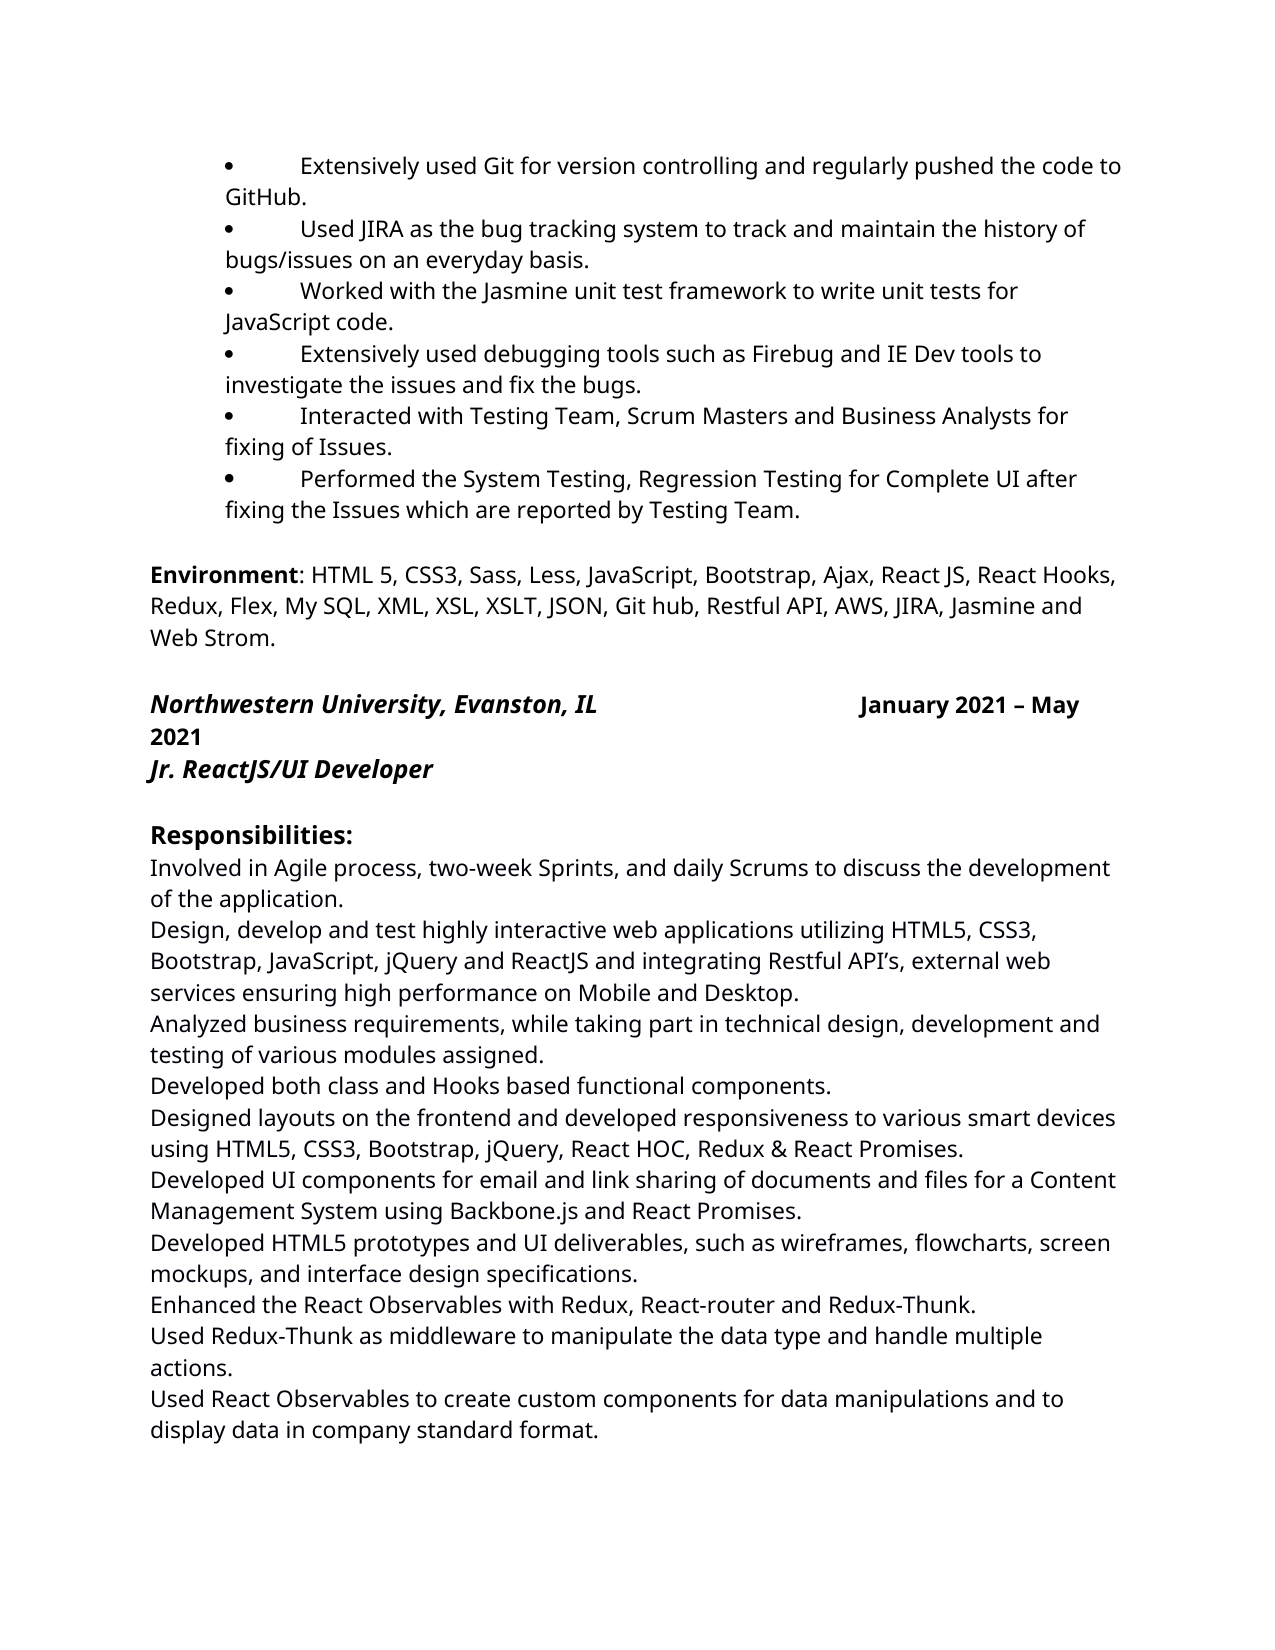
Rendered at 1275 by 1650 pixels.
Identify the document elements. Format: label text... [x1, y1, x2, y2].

list Performed the System Testing, Regression Testing for Complete UI after fixing the Issues which are reported by Testing Team. [225, 462, 1125, 559]
list Interacted with Testing Team, Scrum Masters and Business Analysts for fixing of Issues. [225, 400, 1125, 462]
text Northwestern University, Evanston, IL January 2021 – May 2021 [150, 653, 1125, 752]
text Used React Observables to create custom components for data manipulations and to display data in company standard format. [150, 1383, 1125, 1445]
list Extensively used Git for version controlling and regularly pushed the code to GitHub. [225, 150, 1125, 212]
text Developed UI components for email and link sharing of documents and files for a Content Management System using Backbone.js and React Promises. [150, 1164, 1125, 1227]
text Analyzed business requirements, while taking part in technical design, development and testing of various modules assigned. Developed both class and Hooks based functional components. [150, 1008, 1125, 1102]
text Designed layouts on the frontend and developed responsiveness to various smart devices using HTML5, CSS3, Bootstrap, jQuery, React HOC, Redux & React Promises. [150, 1102, 1125, 1164]
text Involved in Agile process, two-week Sprints, and daily Scrums to discuss the development of the application. [150, 852, 1125, 914]
text Jr. ReactJS/UI Developer [150, 752, 1125, 786]
text Developed HTML5 prototypes and UI deliverables, such as wireframes, flowcharts, screen mockups, and interface design specifications. [150, 1227, 1125, 1289]
list Used JIRA as the bug tracking system to track and maintain the history of bugs/issues on an everyday basis. [225, 212, 1125, 275]
text Environment: HTML 5, CSS3, Sass, Less, JavaScript, Bootstrap, Ajax, React JS, React Hooks, Redux, Flex, My SQL, XML, XSL, XSLT, JSON, Git hub, Restful API, AWS, JIRA, Jasmine and Web Strom. [150, 559, 1125, 653]
text Enhanced the React Observables with Redux, React-router and Redux-Thunk. [150, 1289, 1125, 1320]
text Used Redux-Thunk as middleware to manipulate the data type and handle multiple actions. [150, 1320, 1125, 1383]
list Worked with the Jasmine unit test framework to write unit tests for JavaScript code. [225, 275, 1125, 337]
text Responsibilities: [150, 817, 1125, 852]
list Extensively used debugging tools such as Firebug and IE Dev tools to investigate the issues and fix the bugs. [225, 337, 1125, 400]
text Design, develop and test highly interactive web applications utilizing HTML5, CSS3, Bootstrap, JavaScript, jQuery and ReactJS and integrating Restful API’s, external web services ensuring high performance on Mobile and Desktop. [150, 914, 1125, 1008]
